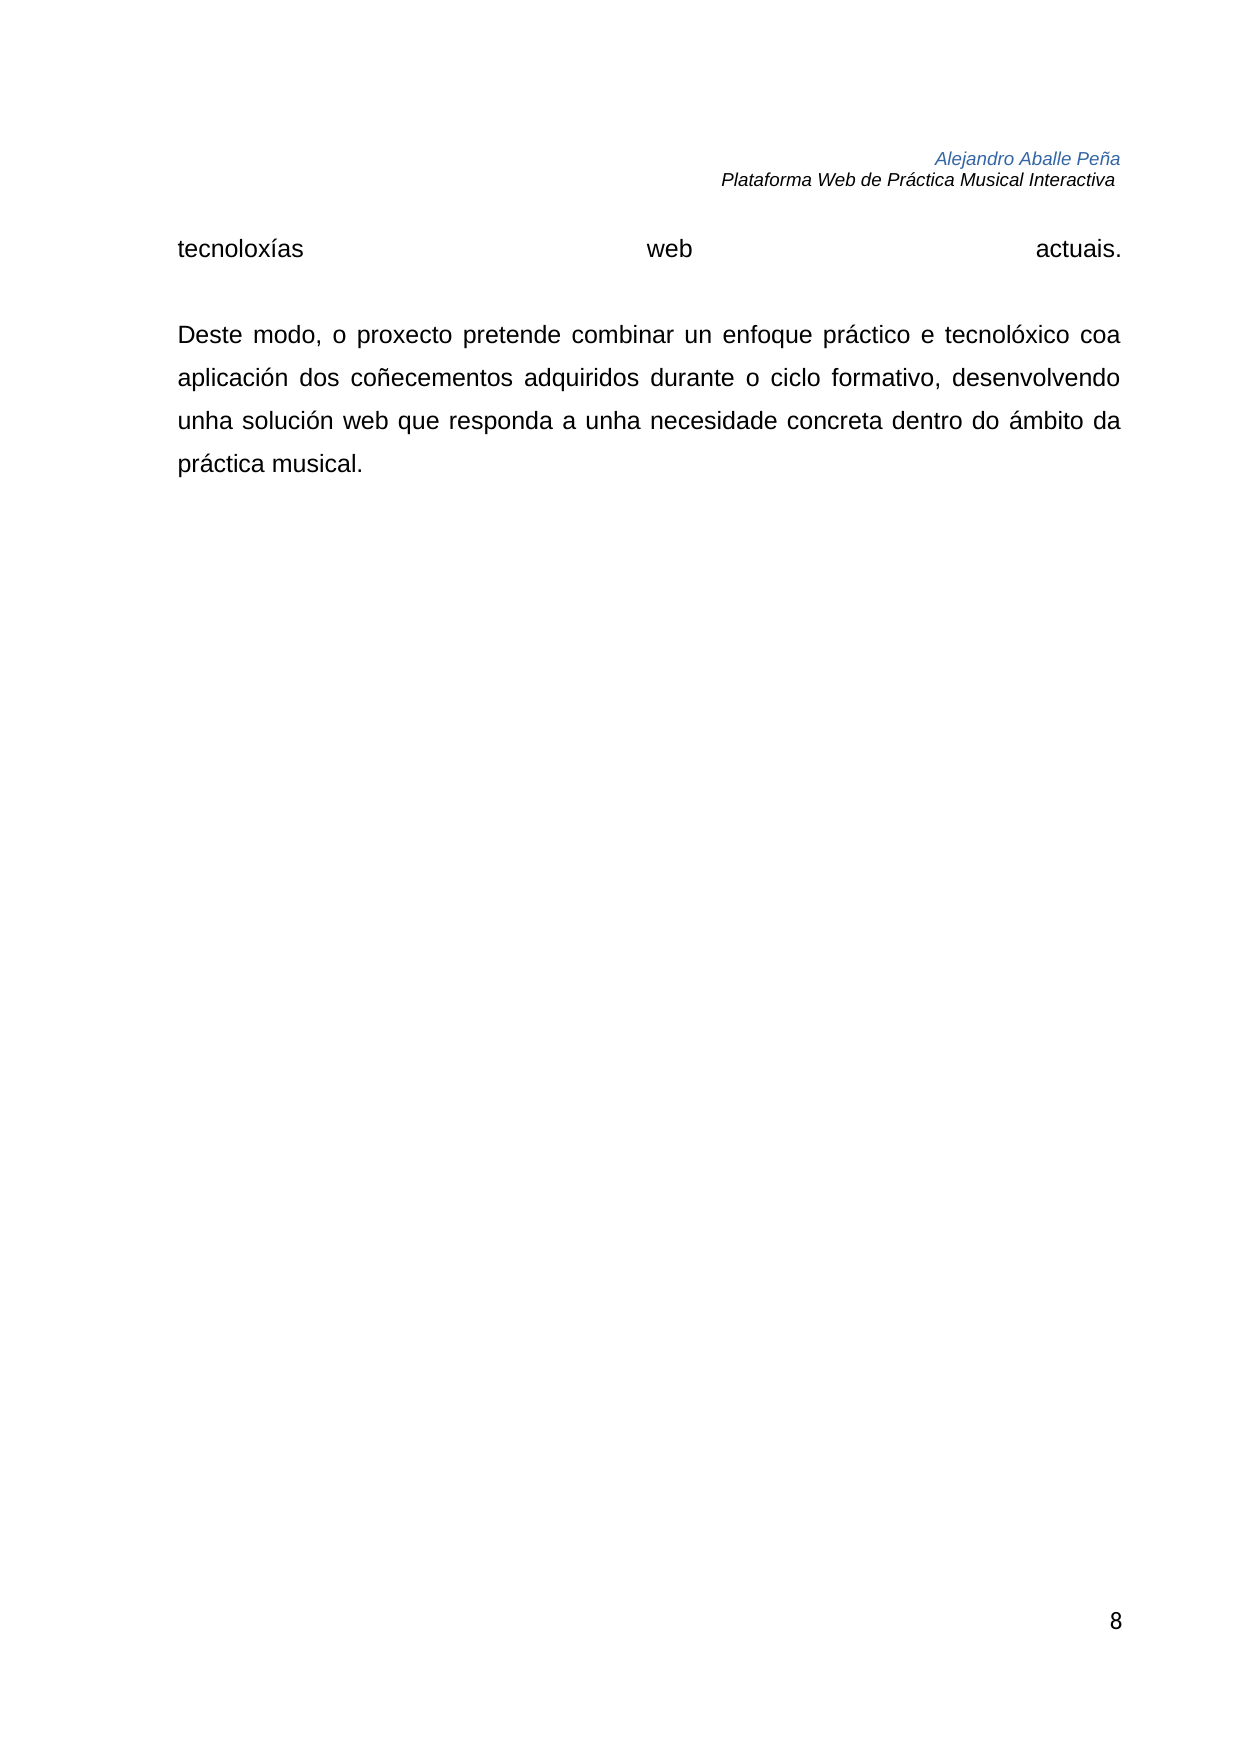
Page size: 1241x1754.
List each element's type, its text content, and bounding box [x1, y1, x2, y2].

text tecnoloxías web actuais. Deste modo, o proxecto pretende combinar un enfoque práctico e tecnolóxico coa aplicación dos coñecementos adquiridos durante o ciclo formativo, desenvolvendo unha solución web que responda a unha necesidade concreta dentro do ámbito da práctica musical. [177, 234, 1122, 478]
